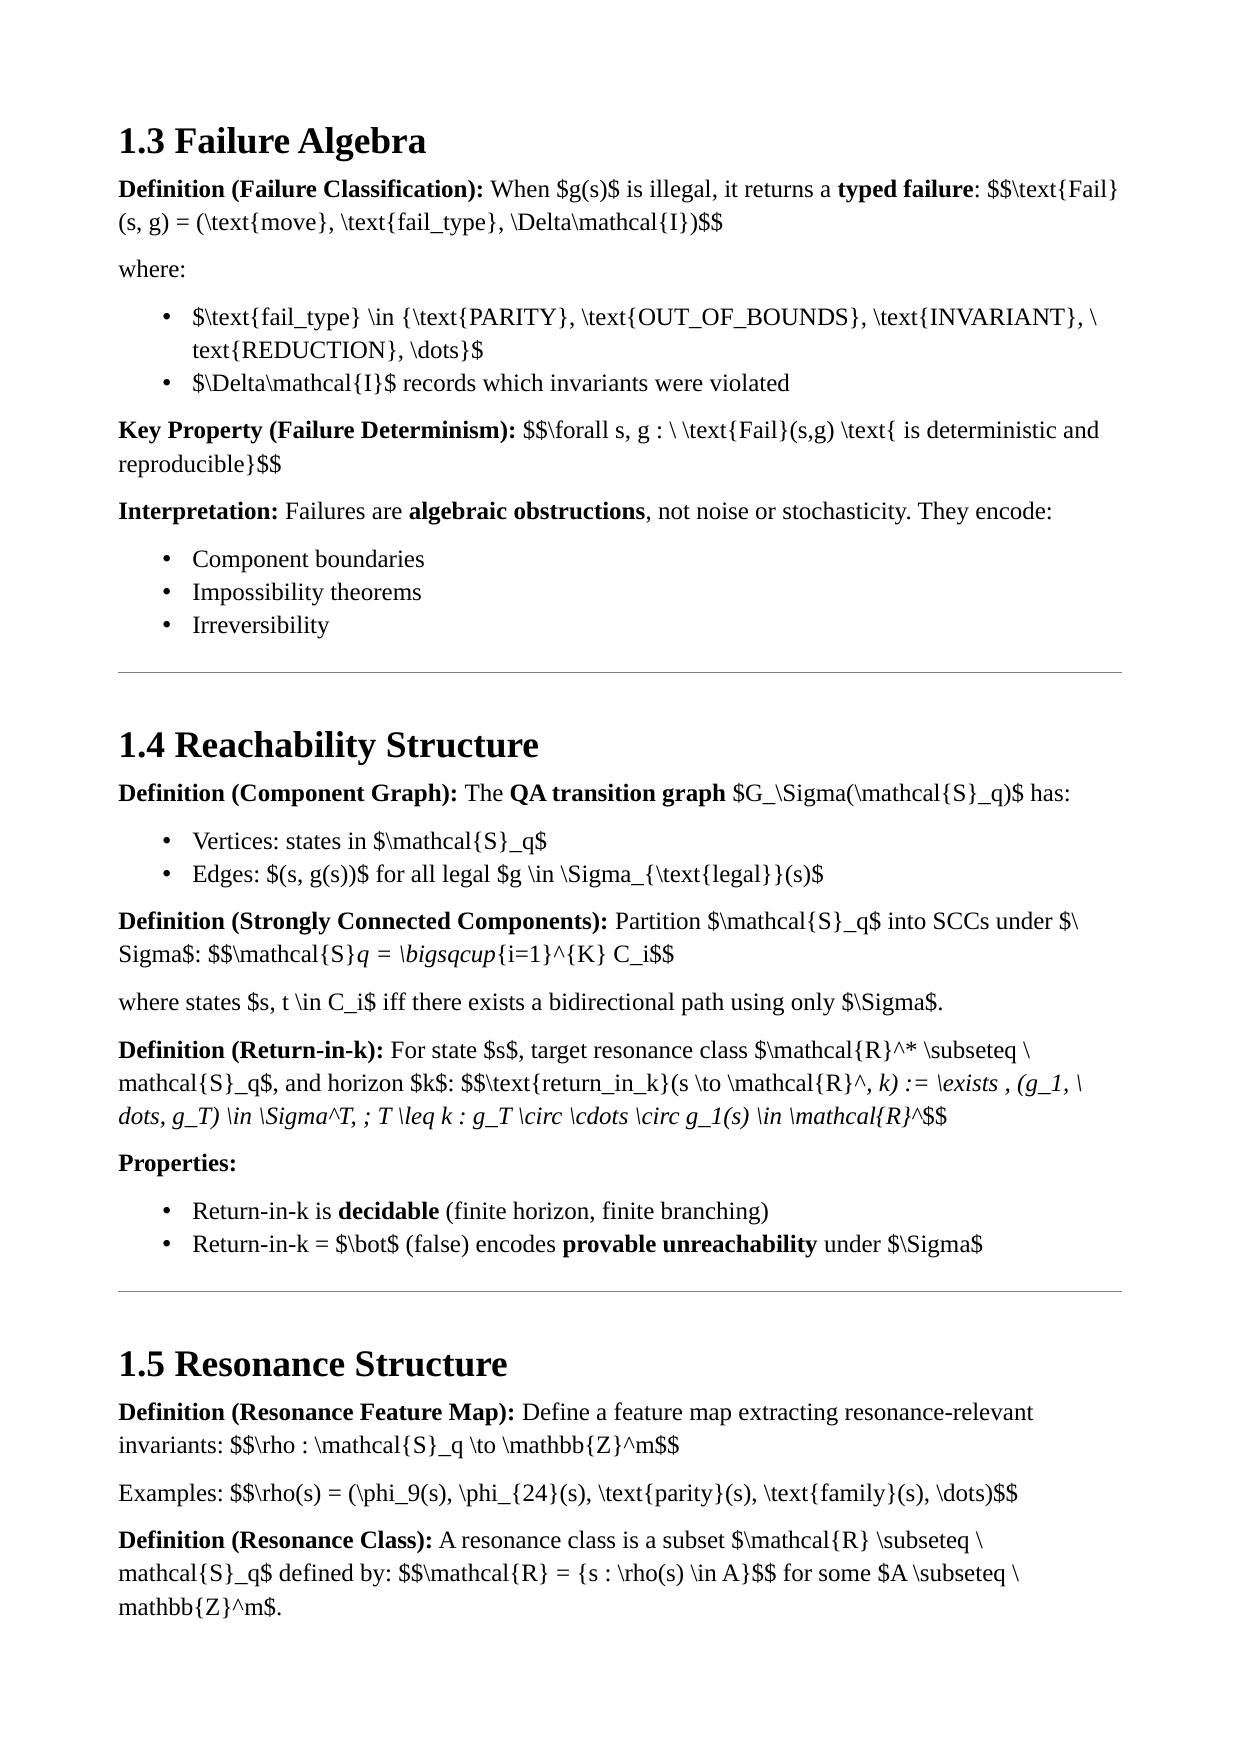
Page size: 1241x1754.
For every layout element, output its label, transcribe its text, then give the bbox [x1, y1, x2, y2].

text Interpretation: Failures are algebraic obstructions, not noise or stochasticity. They encode: [118, 496, 1122, 525]
text where states $s, t \in C_i$ iff there exists a bidirectional path using only $\Sigma$. [118, 987, 1122, 1016]
list Irreversibility [162, 610, 1122, 639]
list $\text{fail_type} \in {\text{PARITY}, \text{OUT_OF_BOUNDS}, \text{INVARIANT}, \text{REDUCTION}, \dots}$ [162, 302, 1122, 364]
text where: [118, 254, 1122, 283]
text Definition (Resonance Class): A resonance class is a subset $\mathcal{R} \subseteq \mathcal{S}_q$ defined by: $$\mathcal{R} = {s : \rho(s) \in A}$$ for some $A \subseteq \mathbb{Z}^m$. [118, 1526, 1122, 1620]
list Edges: $(s, g(s))$ for all legal $g \in \Sigma_{\text{legal}}(s)$ [162, 859, 1122, 888]
list $\Delta\mathcal{I}$ records which invariants were violated [162, 368, 1122, 397]
list Component boundaries [162, 544, 1122, 573]
subtitle 1.4 Reachability Structure [118, 723, 1122, 766]
list Return-in-k is decidable (finite horizon, finite branching) [162, 1196, 1122, 1225]
text Examples: $$\rho(s) = (\phi_9(s), \phi_{24}(s), \text{parity}(s), \text{family}(s), \dots)$$ [118, 1478, 1122, 1507]
text Definition (Resonance Feature Map): Define a feature map extracting resonance-relevant invariants: $$\rho : \mathcal{S}_q \to \mathbb{Z}^m$$ [118, 1397, 1122, 1459]
subtitle 1.5 Resonance Structure [118, 1342, 1122, 1385]
list Vertices: states in $\mathcal{S}_q$ [162, 826, 1122, 854]
text Properties: [118, 1148, 1122, 1177]
text Definition (Component Graph): The QA transition graph $G_\Sigma(\mathcal{S}_q)$ has: [118, 778, 1122, 807]
text Definition (Return-in-k): For state $s$, target resonance class $\mathcal{R}^* \subseteq \mathcal{S}_q$, and horizon $k$: $$\text{return_in_k}(s \to \mathcal{R}^, k) := \exists , (g_1, \dots, g_T) \in \Sigma^T, ; T \leq k : g_T \circ \cdots \circ g_1(s) \in \mathcal{R}^$$ [118, 1035, 1122, 1129]
text Key Property (Failure Determinism): $$\forall s, g : \ \text{Fail}(s,g) \text{ is deterministic and reproducible}$$ [118, 416, 1122, 477]
text Definition (Failure Classification): When $g(s)$ is illegal, it returns a typed failure: $$\text{Fail}(s, g) = (\text{move}, \text{fail_type}, \Delta\mathcal{I})$$ [118, 174, 1122, 236]
text Definition (Strongly Connected Components): Partition $\mathcal{S}_q$ into SCCs under $\Sigma$: $$\mathcal{S}q = \bigsqcup{i=1}^{K} C_i$$ [118, 906, 1122, 968]
subtitle 1.3 Failure Algebra [118, 118, 1122, 161]
list Impossibility theorems [162, 577, 1122, 606]
list Return-in-k = $\bot$ (false) encodes provable unreachability under $\Sigma$ [162, 1229, 1122, 1258]
